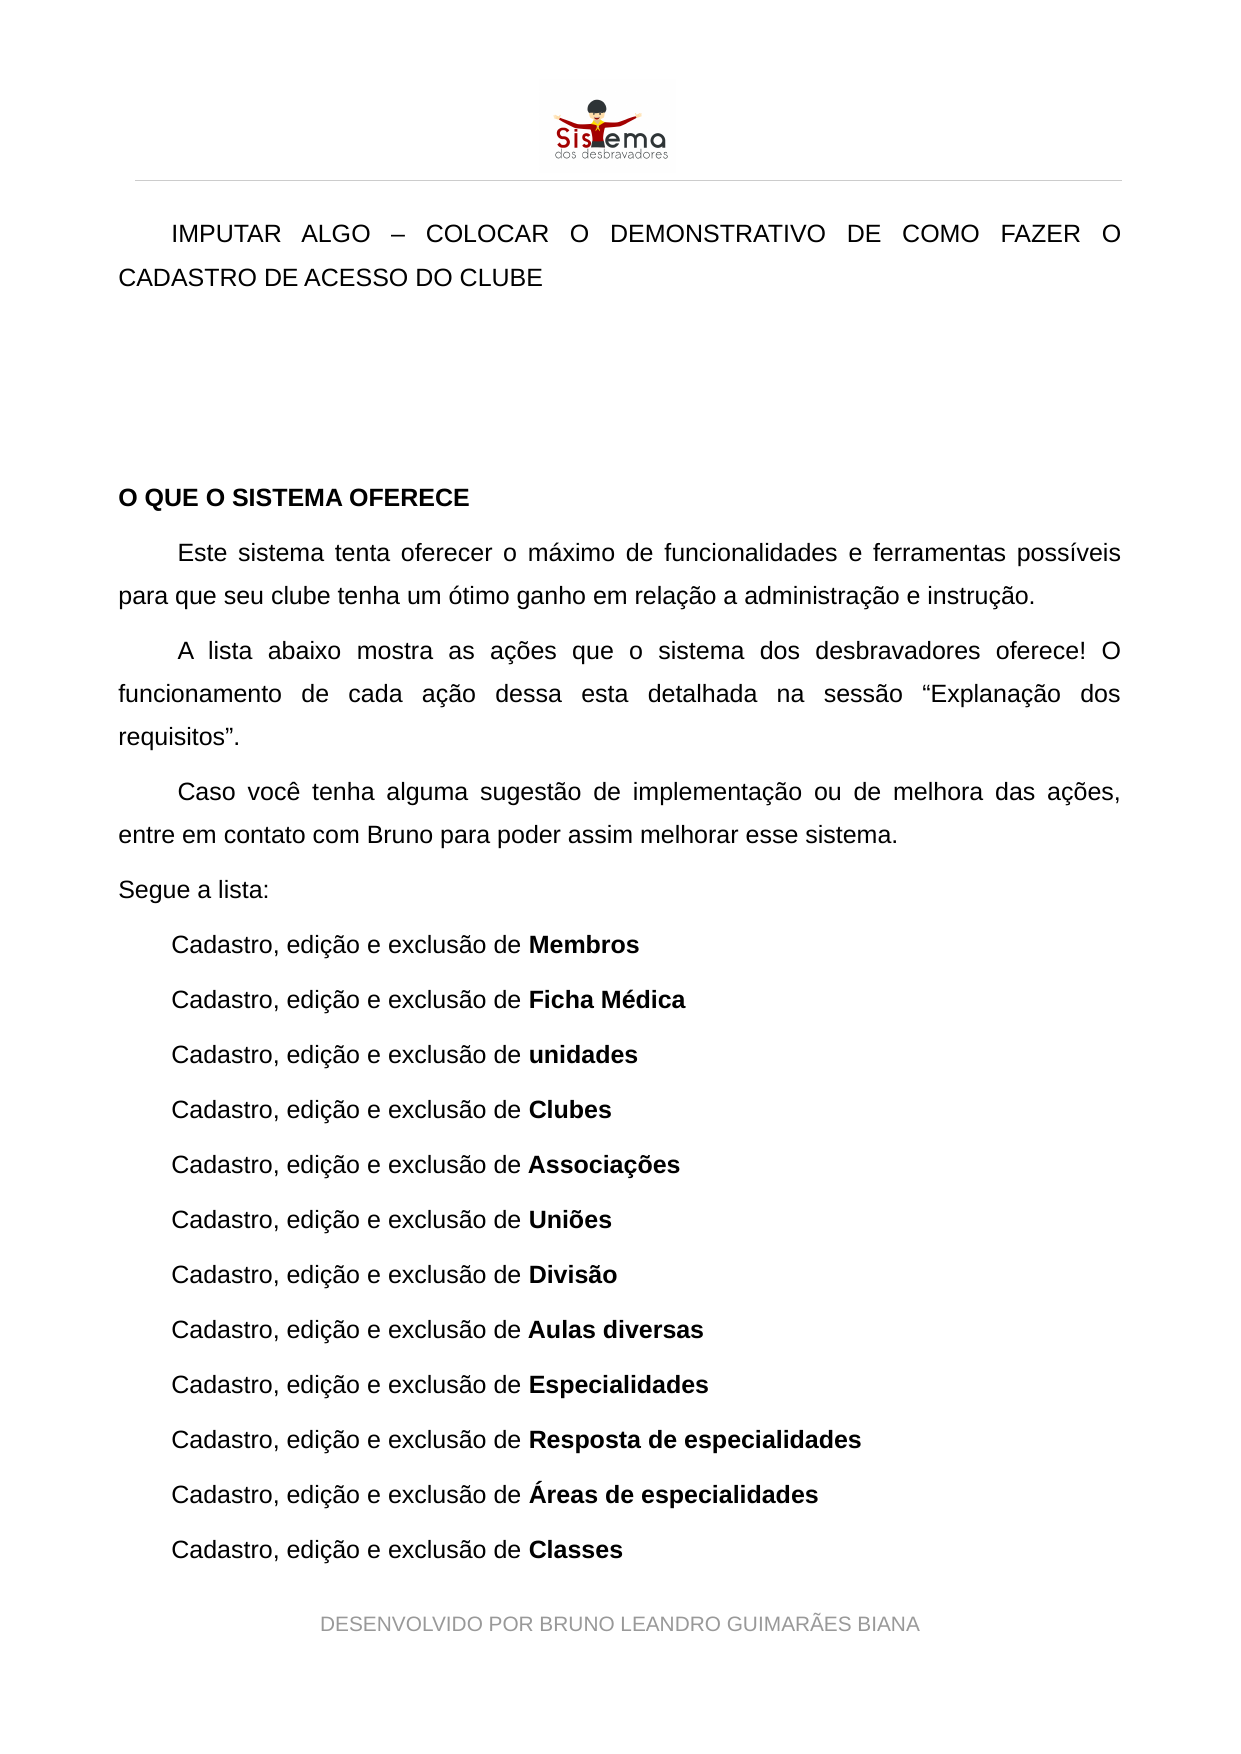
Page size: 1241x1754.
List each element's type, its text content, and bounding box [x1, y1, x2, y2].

text Caso você tenha alguma sugestão de implementação ou de melhora das ações, entre em contato com Bruno para poder assim melhorar esse sistema. [118, 777, 1122, 849]
picture [538, 79, 677, 173]
text Segue a lista: [118, 875, 1122, 904]
text O QUE O SISTEMA OFERECE [118, 483, 1122, 511]
text Cadastro, edição e exclusão de Associações [118, 1150, 1122, 1179]
text Cadastro, edição e exclusão de Clubes [118, 1095, 1122, 1124]
text Cadastro, edição e exclusão de Membros [118, 930, 1122, 959]
text Cadastro, edição e exclusão de Divisão [118, 1260, 1122, 1289]
text Cadastro, edição e exclusão de unidades [118, 1040, 1122, 1069]
text IMPUTAR ALGO – COLOCAR O DEMONSTRATIVO DE COMO FAZER O CADASTRO DE ACESSO DO CLUBE [118, 219, 1122, 291]
text Cadastro, edição e exclusão de Resposta de especialidades [118, 1425, 1122, 1454]
text Cadastro, edição e exclusão de Áreas de especialidades [118, 1480, 1122, 1509]
text Cadastro, edição e exclusão de Ficha Médica [118, 985, 1122, 1014]
text Este sistema tenta oferecer o máximo de funcionalidades e ferramentas possíveis para que seu clube tenha um ótimo ganho em relação a administração e instrução. [118, 538, 1122, 609]
text Cadastro, edição e exclusão de Classes [118, 1535, 1122, 1564]
text Cadastro, edição e exclusão de Especialidades [118, 1370, 1122, 1399]
text Cadastro, edição e exclusão de Aulas diversas [118, 1315, 1122, 1344]
text Cadastro, edição e exclusão de Uniões [118, 1205, 1122, 1234]
text A lista abaixo mostra as ações que o sistema dos desbravadores oferece! O funcionamento de cada ação dessa esta detalhada na sessão “Explanação dos requisitos”. [118, 636, 1122, 751]
